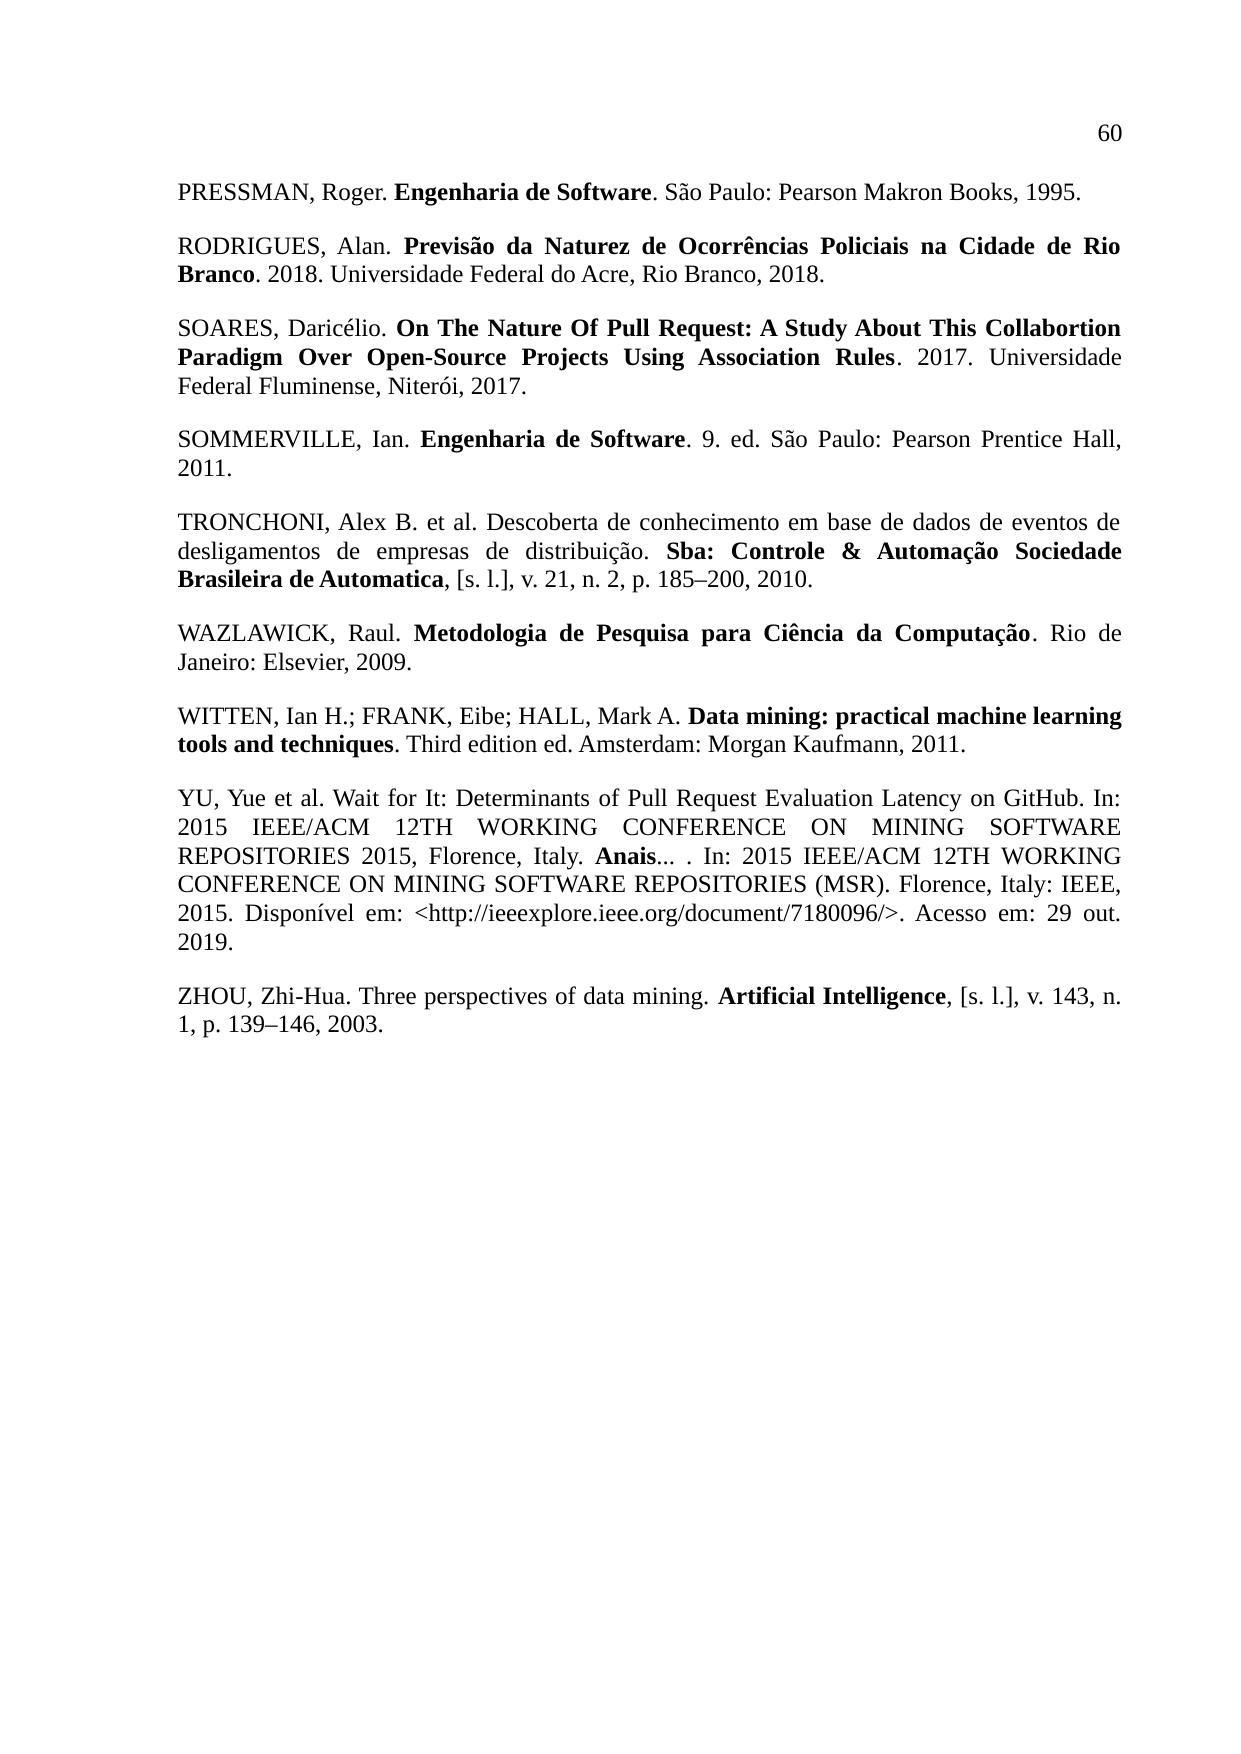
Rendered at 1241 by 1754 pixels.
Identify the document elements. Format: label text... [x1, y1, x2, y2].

text RODRIGUES, Alan. Previsão da Naturez de Ocorrências Policiais na Cidade de Rio Branco. 2018. Universidade Federal do Acre, Rio Branco, 2018. [177, 231, 1122, 288]
text PRESSMAN, Roger. Engenharia de Software. São Paulo: Pearson Makron Books, 1995. [177, 177, 1122, 206]
text YU, Yue et al. Wait for It: Determinants of Pull Request Evaluation Latency on GitHub. In: 2015 IEEE/ACM 12TH WORKING CONFERENCE ON MINING SOFTWARE REPOSITORIES 2015, Florence, Italy. Anais... . In: 2015 IEEE/ACM 12TH WORKING CONFERENCE ON MINING SOFTWARE REPOSITORIES (MSR). Florence, Italy: IEEE, 2015. Disponível em: <http://ieeexplore.ieee.org/document/7180096/>. Acesso em: 29 out. 2019. [177, 783, 1122, 956]
text SOMMERVILLE, Ian. Engenharia de Software. 9. ed. São Paulo: Pearson Prentice Hall, 2011. [177, 424, 1122, 482]
text WITTEN, Ian H.; FRANK, Eibe; HALL, Mark A. Data mining: practical machine learning tools and techniques. Third edition ed. Amsterdam: Morgan Kaufmann, 2011. [177, 701, 1122, 758]
text TRONCHONI, Alex B. et al. Descoberta de conhecimento em base de dados de eventos de desligamentos de empresas de distribuição. Sba: Controle & Automação Sociedade Brasileira de Automatica, [s. l.], v. 21, n. 2, p. 185–200, 2010. [177, 507, 1122, 593]
text ZHOU, Zhi-Hua. Three perspectives of data mining. Artificial Intelligence, [s. l.], v. 143, n. 1, p. 139–146, 2003. [177, 981, 1122, 1038]
text WAZLAWICK, Raul. Metodologia de Pesquisa para Ciência da Computação. Rio de Janeiro: Elsevier, 2009. [177, 618, 1122, 676]
text SOARES, Daricélio. On The Nature Of Pull Request: A Study About This Collabortion Paradigm Over Open-Source Projects Using Association Rules. 2017. Universidade Federal Fluminense, Niterói, 2017. [177, 313, 1122, 399]
